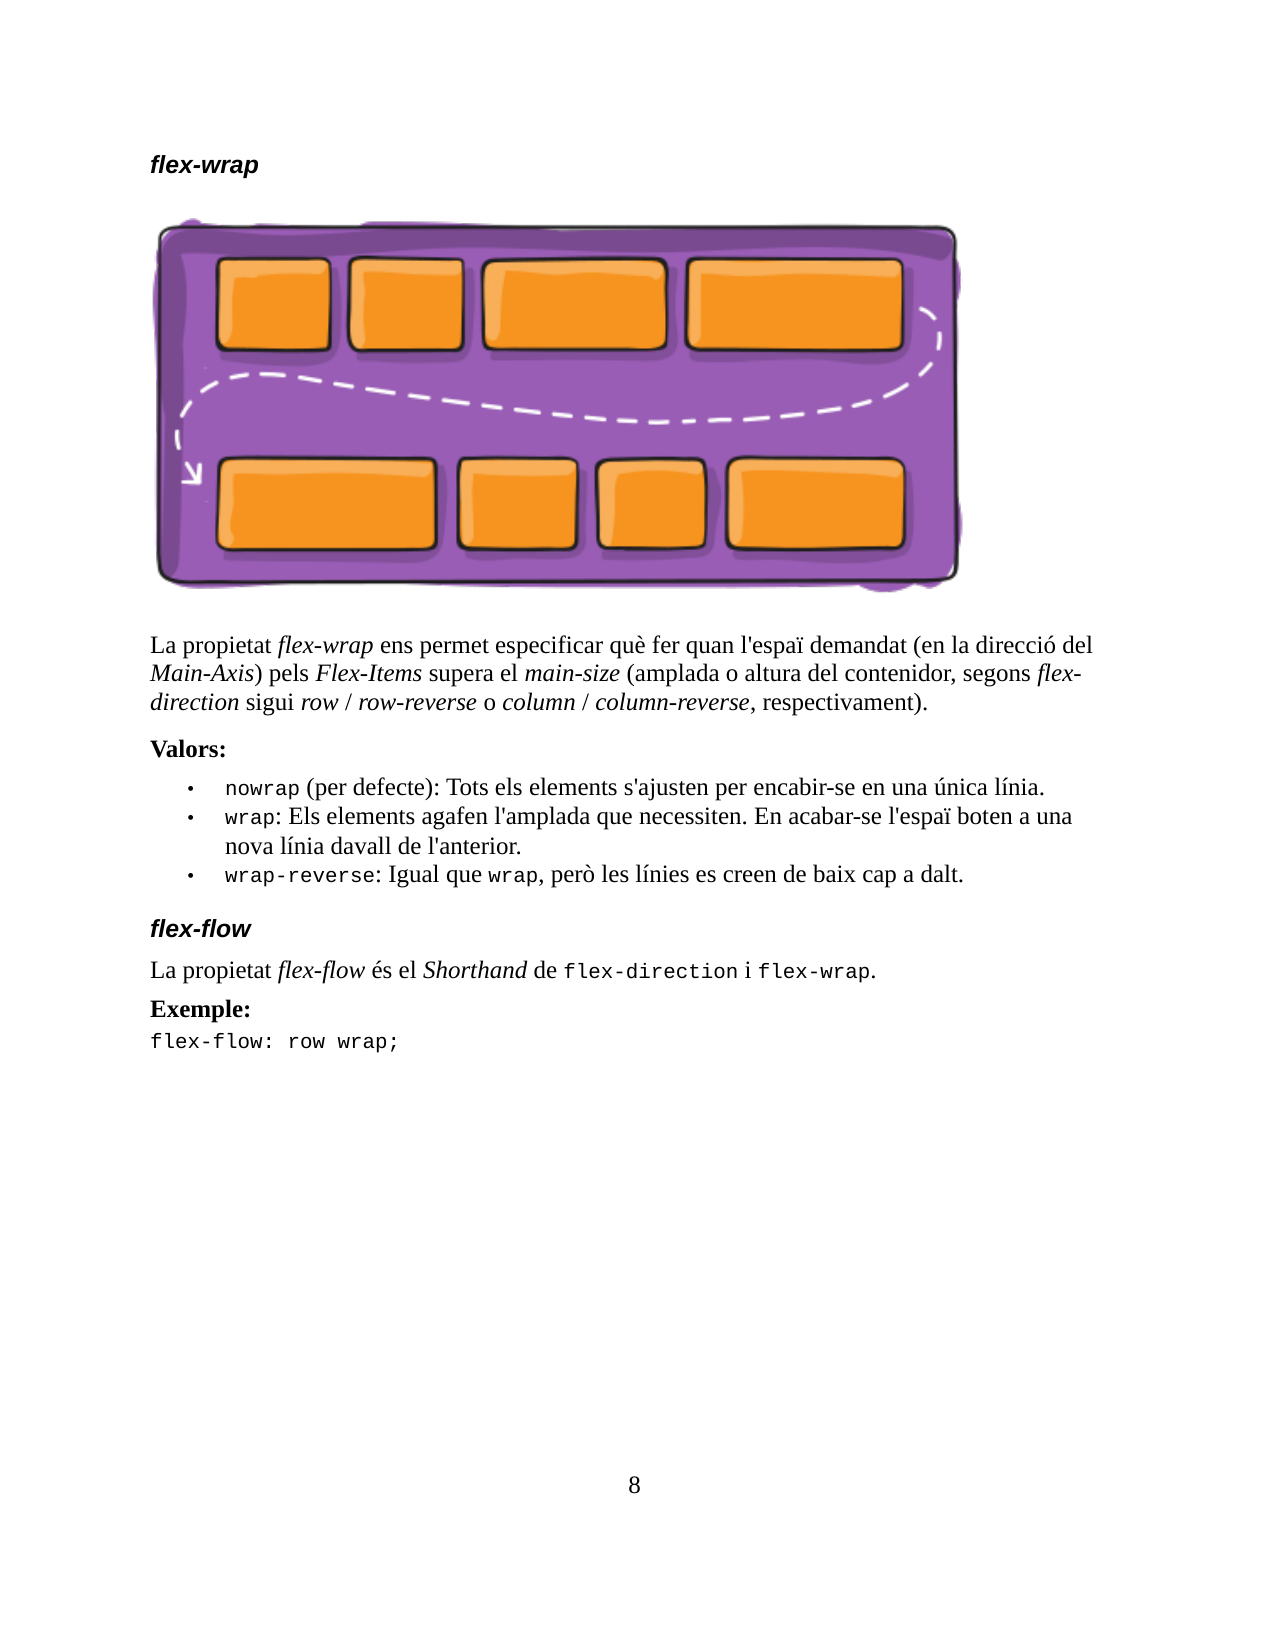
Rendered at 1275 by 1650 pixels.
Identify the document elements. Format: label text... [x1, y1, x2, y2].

list nowrap (per defecte): Tots els elements s'ajusten per encabir-se en una única línia. [187, 772, 1125, 801]
list wrap: Els elements agafen l'amplada que necessiten. En acabar-se l'espaï boten a una nova línia davall de l'anterior. [187, 801, 1125, 859]
subtitle flex-flow [150, 914, 1125, 943]
subtitle flex-wrap [150, 150, 1125, 178]
list wrap-reverse: Igual que wrap, però les línies es creen de baix cap a dalt. [187, 859, 1125, 889]
text La propietat flex-wrap ens permet especificar què fer quan l'espaï demandat (en la direcció del Main-Axis) pels Flex-Items supera el main-size (amplada o altura del contenidor, segons flex-direction sigui row / row-reverse o column / column-reverse, respectivament). [150, 630, 1125, 716]
text La propietat flex-flow és el Shorthand de flex-direction i flex-wrap. [150, 955, 1125, 985]
text flex-flow: row wrap; [150, 1031, 1125, 1055]
text Valors: [150, 734, 1125, 763]
text Exemple: [150, 994, 1125, 1022]
picture [150, 191, 976, 621]
